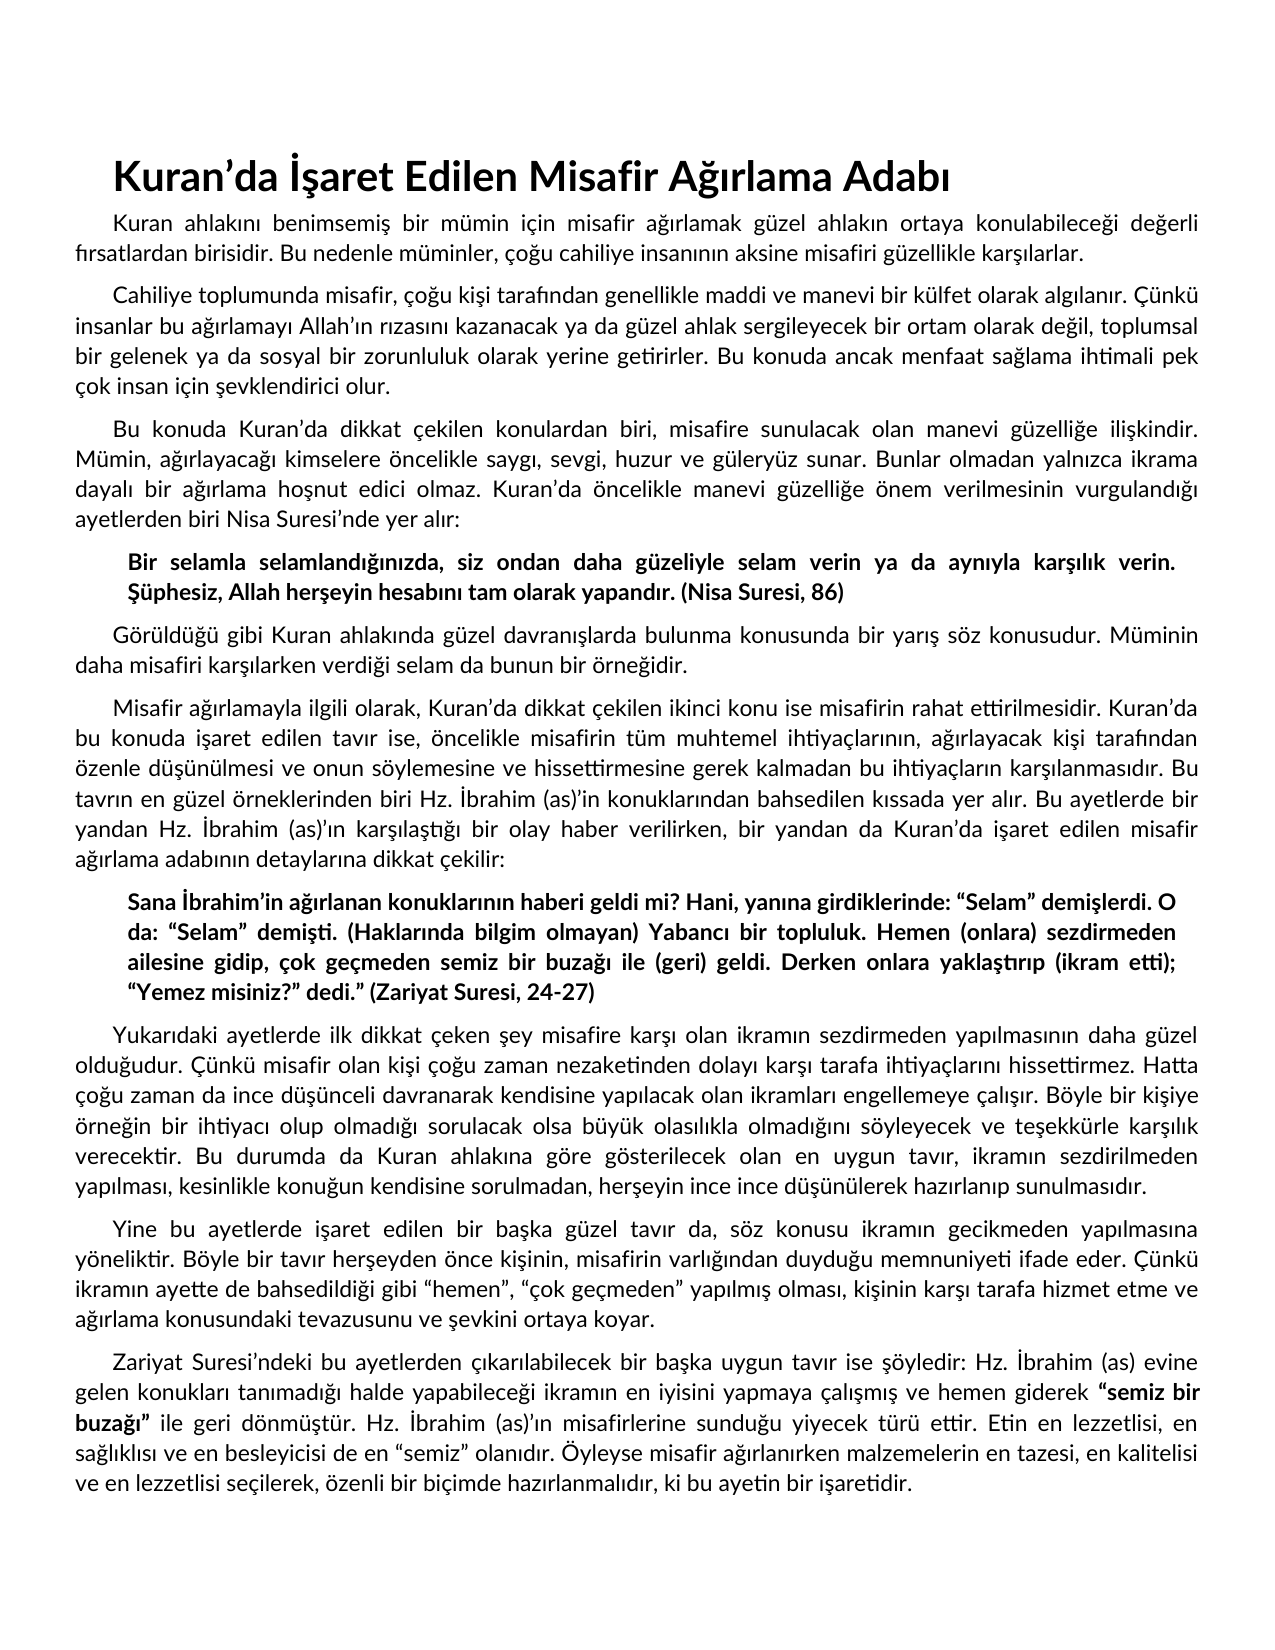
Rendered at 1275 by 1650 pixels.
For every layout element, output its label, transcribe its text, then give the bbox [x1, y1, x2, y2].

text Cahiliye toplumunda misafir, çoğu kişi tarafından genellikle maddi ve manevi bir külfet olarak algılanır. Çünkü insanlar bu ağırlamayı Allah’ın rızasını kazanacak ya da güzel ahlak sergileyecek bir ortam olarak değil, toplumsal bir gelenek ya da sosyal bir zorunluluk olarak yerine getirirler. Bu konuda ancak menfaat sağlama ihtimali pek çok insan için şevklendirici olur. [75, 281, 1200, 399]
text Bir selamla selamlandığınızda, siz ondan daha güzeliyle selam verin ya da aynıyla karşılık verin. Şüphesiz, Allah herşeyin hesabını tam olarak yapandır. (Nisa Suresi, 86) [127, 548, 1177, 606]
text Görüldüğü gibi Kuran ahlakında güzel davranışlarda bulunma konusunda bir yarış söz konusudur. Müminin daha misafiri karşılarken verdiği selam da bunun bir örneğidir. [75, 621, 1200, 678]
text Bu konuda Kuran’da dikkat çekilen konulardan biri, misafire sunulacak olan manevi güzelliğe ilişkindir. Mümin, ağırlayacağı kimselere öncelikle saygı, sevgi, huzur ve güleryüz sunar. Bunlar olmadan yalnızca ikrama dayalı bir ağırlama hoşnut edici olmaz. Kuran’da öncelikle manevi güzelliğe önem verilmesinin vurgulandığı ayetlerden biri Nisa Suresi’nde yer alır: [75, 414, 1200, 533]
text Sana İbrahim’in ağırlanan konuklarının haberi geldi mi? Hani, yanına girdiklerinde: “Selam” demişlerdi. O da: “Selam” demişti. (Haklarında bilgim olmayan) Yabancı bir topluluk. Hemen (onlara) sezdirmeden ailesine gidip, çok geçmeden semiz bir buzağı ile (geri) geldi. Derken onlara yaklaştırıp (ikram etti); “Yemez misiniz?” dedi.” (Zariyat Suresi, 24-27) [127, 887, 1177, 1006]
text Yukarıdaki ayetlerde ilk dikkat çeken şey misafire karşı olan ikramın sezdirmeden yapılmasının daha güzel olduğudur. Çünkü misafir olan kişi çoğu zaman nezaketinden dolayı karşı tarafa ihtiyaçlarını hissettirmez. Hatta çoğu zaman da ince düşünceli davranarak kendisine yapılacak olan ikramları engellemeye çalışır. Böyle bir kişiye örneğin bir ihtiyacı olup olmadığı sorulacak olsa büyük olasılıkla olmadığını söyleyecek ve teşekkürle karşılık verecektir. Bu durumda da Kuran ahlakına göre gösterilecek olan en uygun tavır, ikramın sezdirilmeden yapılması, kesinlikle konuğun kendisine sorulmadan, herşeyin ince ince düşünülerek hazırlanıp sunulmasıdır. [75, 1021, 1200, 1199]
text Misafir ağırlamayla ilgili olarak, Kuran’da dikkat çekilen ikinci konu ise misafirin rahat ettirilmesidir. Kuran’da bu konuda işaret edilen tavır ise, öncelikle misafirin tüm muhtemel ihtiyaçlarının, ağırlayacak kişi tarafından özenle düşünülmesi ve onun söylemesine ve hissettirmesine gerek kalmadan bu ihtiyaçların karşılanmasıdır. Bu tavrın en güzel örneklerinden biri Hz. İbrahim (as)’in konuklarından bahsedilen kıssada yer alır. Bu ayetlerde bir yandan Hz. İbrahim (as)’ın karşılaştığı bir olay haber verilirken, bir yandan da Kuran’da işaret edilen misafir ağırlama adabının detaylarına dikkat çekilir: [75, 694, 1200, 872]
text Kuran ahlakını benimsemiş bir mümin için misafir ağırlamak güzel ahlakın ortaya konulabileceği değerli fırsatlardan birisidir. Bu nedenle müminler, çoğu cahiliye insanının aksine misafiri güzellikle karşılarlar. [75, 208, 1200, 266]
text Yine bu ayetlerde işaret edilen bir başka güzel tavır da, söz konusu ikramın gecikmeden yapılmasına yöneliktir. Böyle bir tavır herşeyden önce kişinin, misafirin varlığından duyduğu memnuniyeti ifade eder. Çünkü ikramın ayette de bahsedildiği gibi “hemen”, “çok geçmeden” yapılmış olması, kişinin karşı tarafa hizmet etme ve ağırlama konusundaki tevazusunu ve şevkini ortaya koyar. [75, 1214, 1200, 1333]
subtitle Kuran’da İşaret Edilen Misafir Ağırlama Adabı [112, 150, 1200, 200]
text Zariyat Suresi’ndeki bu ayetlerden çıkarılabilecek bir başka uygun tavır ise şöyledir: Hz. İbrahim (as) evine gelen konukları tanımadığı halde yapabileceği ikramın en iyisini yapmaya çalışmış ve hemen giderek “semiz bir buzağı” ile geri dönmüştür. Hz. İbrahim (as)’ın misafirlerine sunduğu yiyecek türü ettir. Etin en lezzetlisi, en sağlıklısı ve en besleyicisi de en “semiz” olanıdır. Öyleyse misafir ağırlanırken malzemelerin en tazesi, en kalitelisi ve en lezzetlisi seçilerek, özenli bir biçimde hazırlanmalıdır, ki bu ayetin bir işaretidir. [75, 1348, 1200, 1496]
